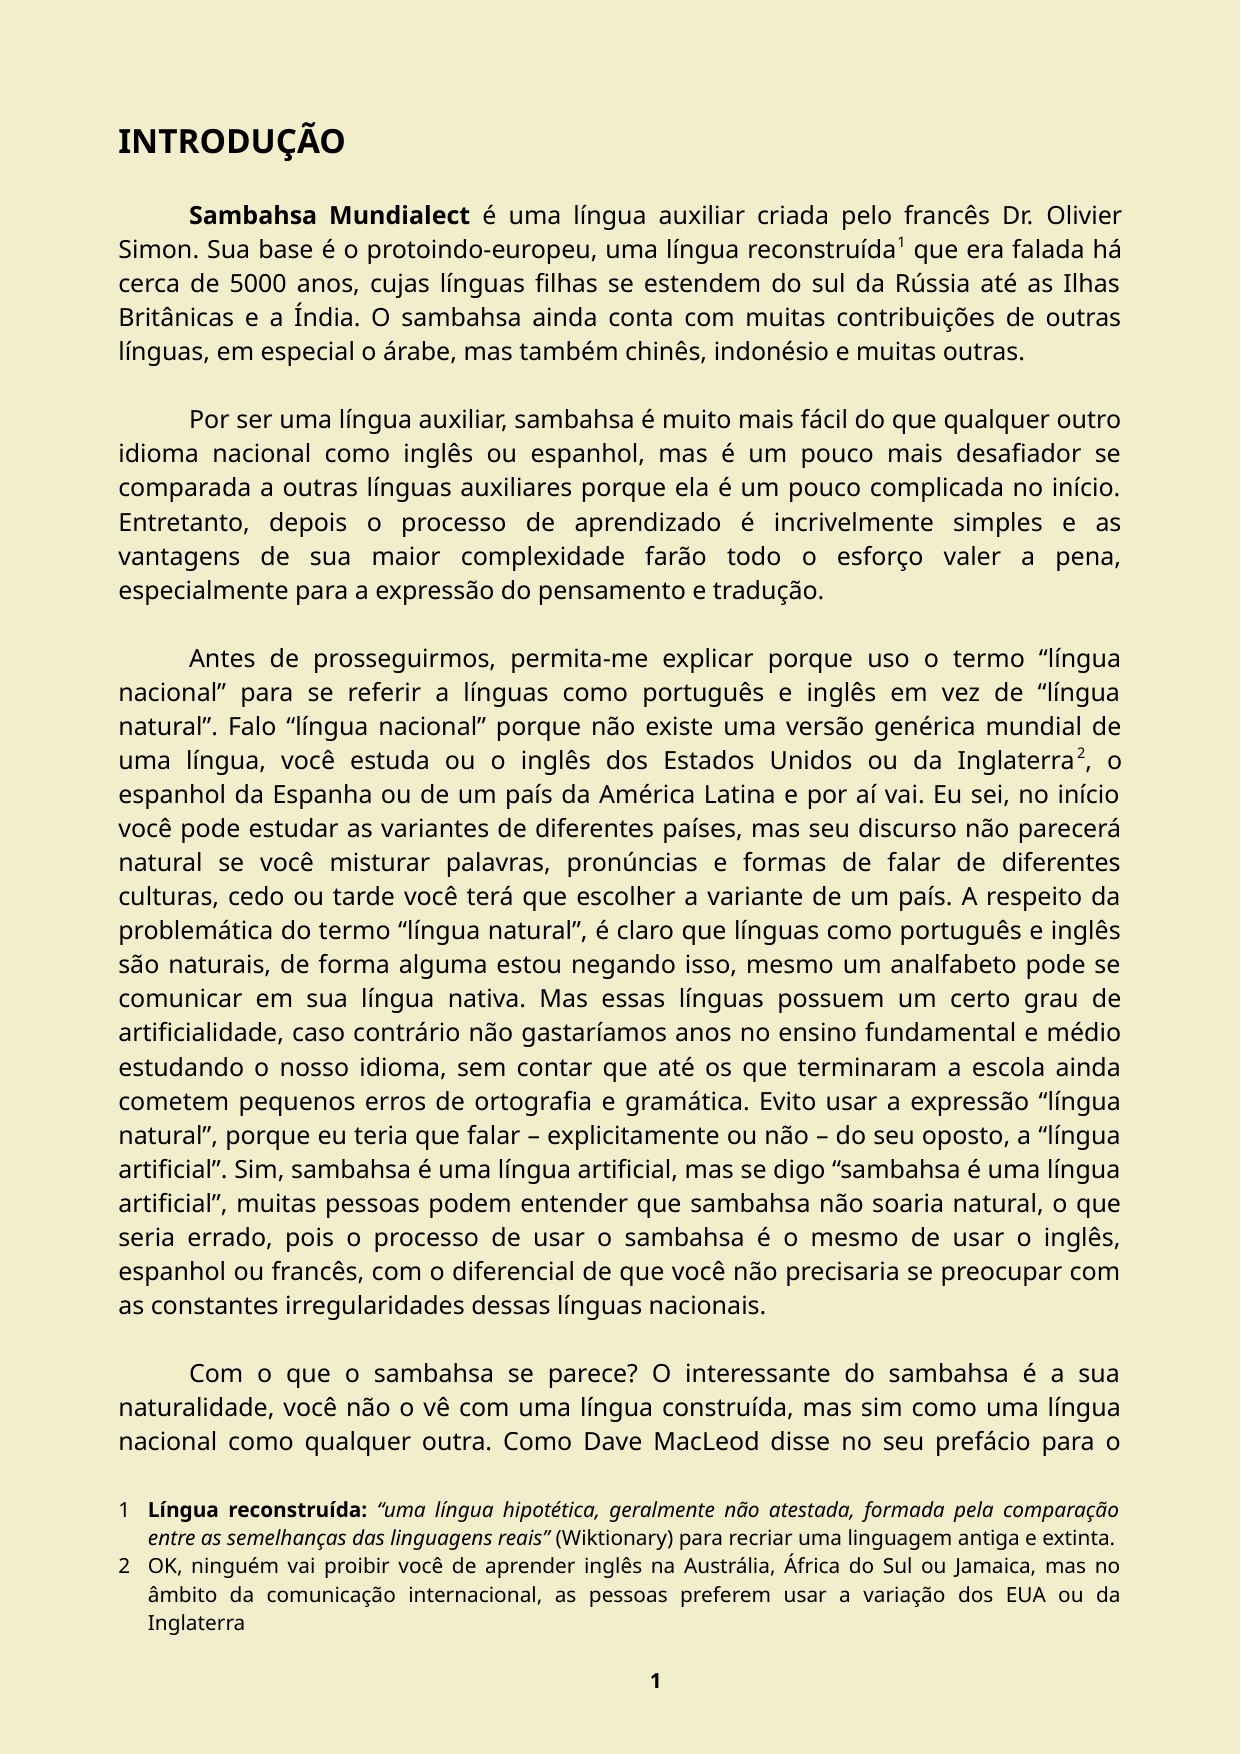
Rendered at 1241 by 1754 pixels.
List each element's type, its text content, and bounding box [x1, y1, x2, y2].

text Antes de prosseguirmos, permita-me explicar porque uso o termo “língua nacional” para se referir a línguas como português e inglês em vez de “língua natural”. Falo “língua nacional” porque não existe uma versão genérica mundial de uma língua, você estuda ou o inglês dos Estados Unidos ou da Inglaterra, o espanhol da Espanha ou de um país da América Latina e por aí vai. Eu sei, no início você pode estudar as variantes de diferentes países, mas seu discurso não parecerá natural se você misturar palavras, pronúncias e formas de falar de diferentes culturas, cedo ou tarde você terá que escolher a variante de um país. A respeito da problemática do termo “língua natural”, é claro que línguas como português e inglês são naturais, de forma alguma estou negando isso, mesmo um analfabeto pode se comunicar em sua língua nativa. Mas essas línguas possuem um certo grau de artificialidade, caso contrário não gastaríamos anos no ensino fundamental e médio estudando o nosso idioma, sem contar que até os que terminaram a escola ainda cometem pequenos erros de ortografia e gramática. Evito usar a expressão “língua natural”, porque eu teria que falar – explicitamente ou não – do seu oposto, a “língua artificial”. Sim, sambahsa é uma língua artificial, mas se digo “sambahsa é uma língua artificial”, muitas pessoas podem entender que sambahsa não soaria natural, o que seria errado, pois o processo de usar o sambahsa é o mesmo de usar o inglês, espanhol ou francês, com o diferencial de que você não precisaria se preocupar com as constantes irregularidades dessas línguas nacionais. [118, 640, 1122, 1322]
subtitle INTRODUÇÃO [118, 118, 1122, 163]
text Língua reconstruída: “uma língua hipotética, geralmente não atestada, formada pela comparação entre as semelhanças das linguagens reais” (Wiktionary) para recriar uma linguagem antiga e extinta. [118, 1495, 1122, 1552]
text OK, ninguém vai proibir você de aprender inglês na Austrália, África do Sul ou Jamaica, mas no âmbito da comunicação internacional, as pessoas preferem usar a variação dos EUA ou da Inglaterra [118, 1552, 1122, 1637]
text Com o que o sambahsa se parece? O interessante do sambahsa é a sua naturalidade, você não o vê com uma língua construída, mas sim como uma língua nacional como qualquer outra. Como Dave MacLeod disse no seu prefácio para o [118, 1356, 1122, 1458]
text Por ser uma língua auxiliar, sambahsa é muito mais fácil do que qualquer outro idioma nacional como inglês ou espanhol, mas é um pouco mais desafiador se comparada a outras línguas auxiliares porque ela é um pouco complicada no início. Entretanto, depois o processo de aprendizado é incrivelmente simples e as vantagens de sua maior complexidade farão todo o esforço valer a pena, especialmente para a expressão do pensamento e tradução. [118, 402, 1122, 606]
text Sambahsa Mundialect é uma língua auxiliar criada pelo francês Dr. Olivier Simon. Sua base é o protoindo-europeu, uma língua reconstruída que era falada há cerca de 5000 anos, cujas línguas filhas se estendem do sul da Rússia até as Ilhas Britânicas e a Índia. O sambahsa ainda conta com muitas contribuições de outras línguas, em especial o árabe, mas também chinês, indonésio e muitas outras. [118, 198, 1122, 368]
